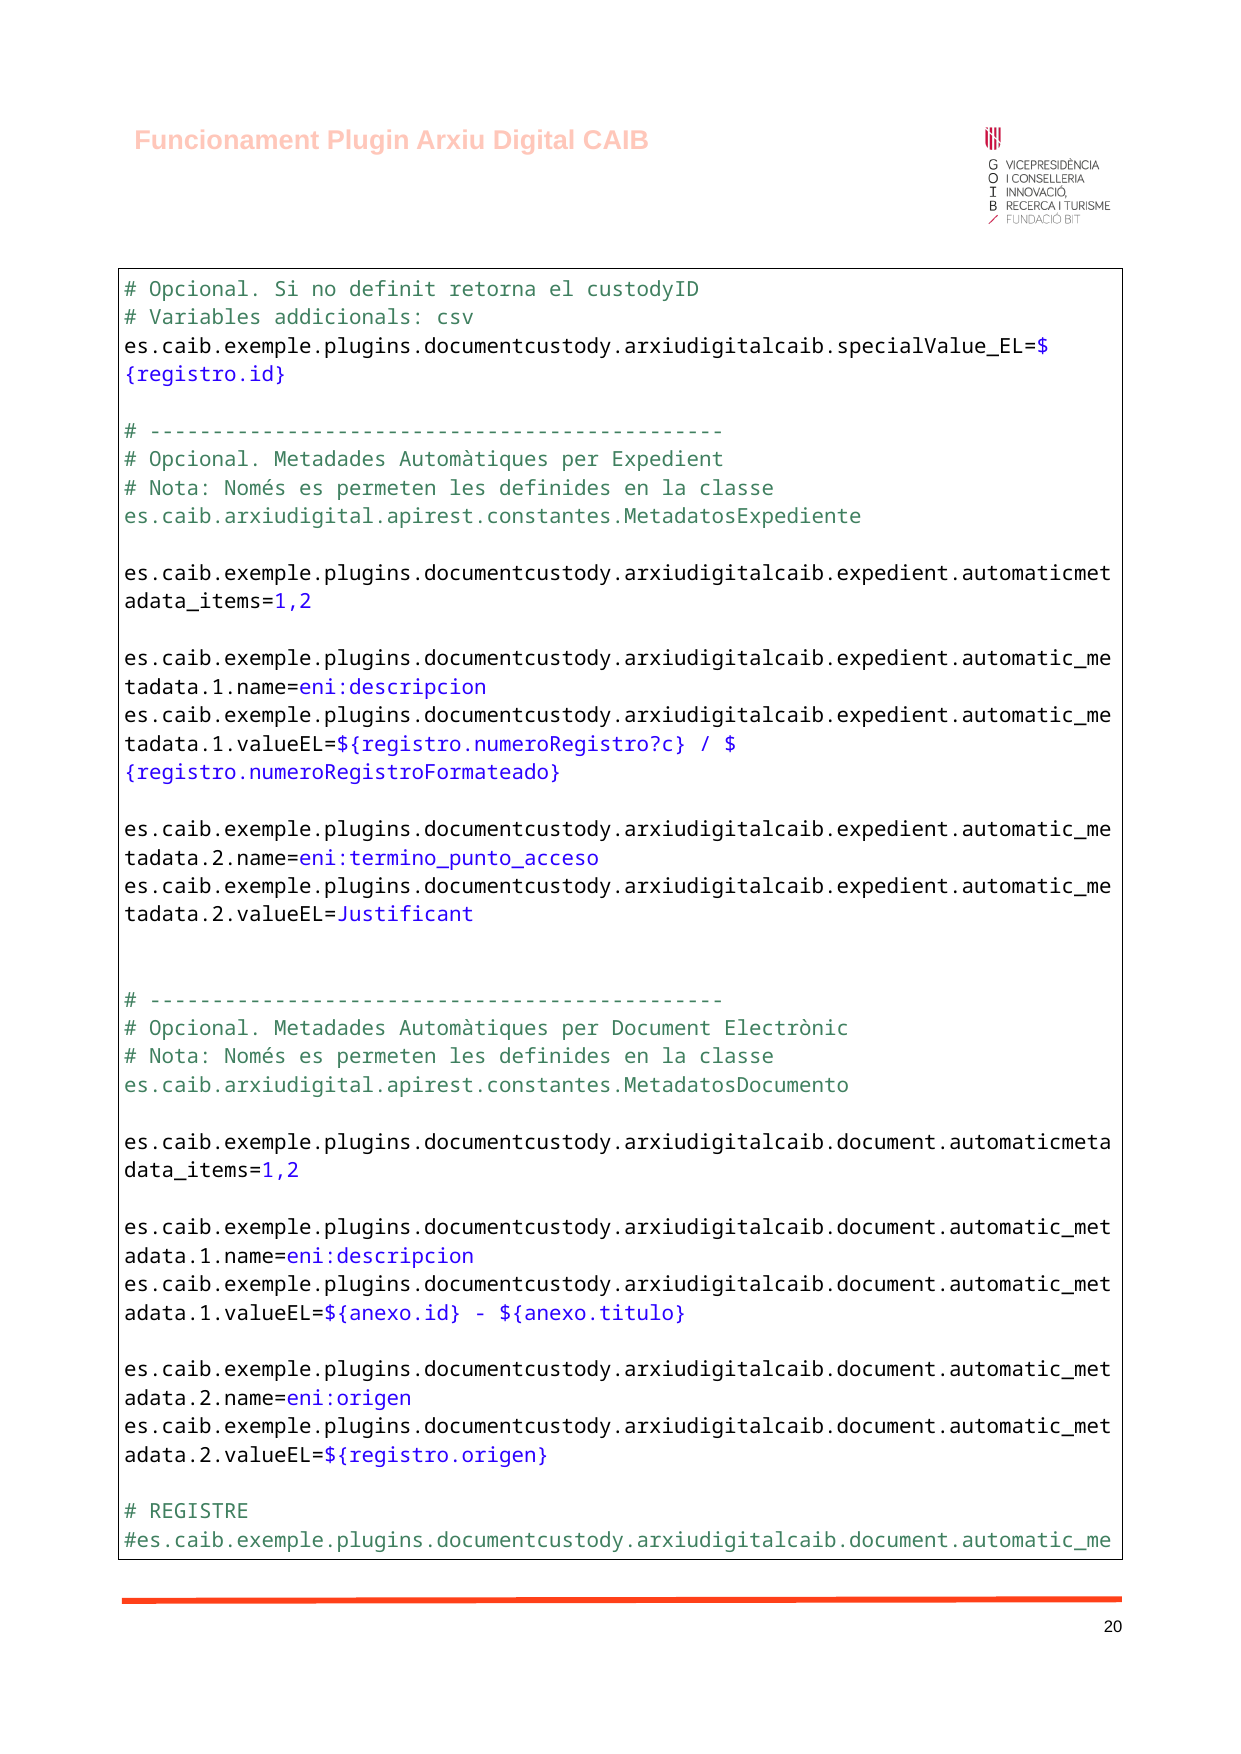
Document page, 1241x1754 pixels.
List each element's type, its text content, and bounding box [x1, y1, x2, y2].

picture [980, 123, 1116, 228]
table_header # Opcional. Si no definit retorna el custodyID # Variables addicionals: csv es.caib.exemple.plugins.documentcustody.arxiudigitalcaib.specialValue_EL=${registro.id} # ---------------------------------------------- # Opcional. Metadades Automàtiques per Expedient # Nota: Només es permeten les definides en la classe es.caib.arxiudigital.apirest.constantes.MetadatosExpediente es.caib.exemple.plugins.documentcustody.arxiudigitalcaib.expedient.automaticmetadata_items=1,2 es.caib.exemple.plugins.documentcustody.arxiudigitalcaib.expedient.automatic_metadata.1.name=eni:descripcion es.caib.exemple.plugins.documentcustody.arxiudigitalcaib.expedient.automatic_metadata.1.valueEL=${registro.numeroRegistro?c} / ${registro.numeroRegistroFormateado} es.caib.exemple.plugins.documentcustody.arxiudigitalcaib.expedient.automatic_metadata.2.name=eni:termino_punto_acceso es.caib.exemple.plugins.documentcustody.arxiudigitalcaib.expedient.automatic_metadata.2.valueEL=Justificant # ---------------------------------------------- # Opcional. Metadades Automàtiques per Document Electrònic # Nota: Només es permeten les definides en la classe es.caib.arxiudigital.apirest.constantes.MetadatosDocumento es.caib.exemple.plugins.documentcustody.arxiudigitalcaib.document.automaticmetadata_items=1,2 es.caib.exemple.plugins.documentcustody.arxiudigitalcaib.document.automatic_metadata.1.name=eni:descripcion es.caib.exemple.plugins.documentcustody.arxiudigitalcaib.document.automatic_metadata.1.valueEL=${anexo.id} - ${anexo.titulo} es.caib.exemple.plugins.documentcustody.arxiudigitalcaib.document.automatic_metadata.2.name=eni:origen es.caib.exemple.plugins.documentcustody.arxiudigitalcaib.document.automatic_metadata.2.valueEL=${registro.origen} # REGISTRE #es.caib.exemple.plugins.documentcustody.arxiudigitalcaib.document.automatic_me [119, 269, 1122, 1559]
